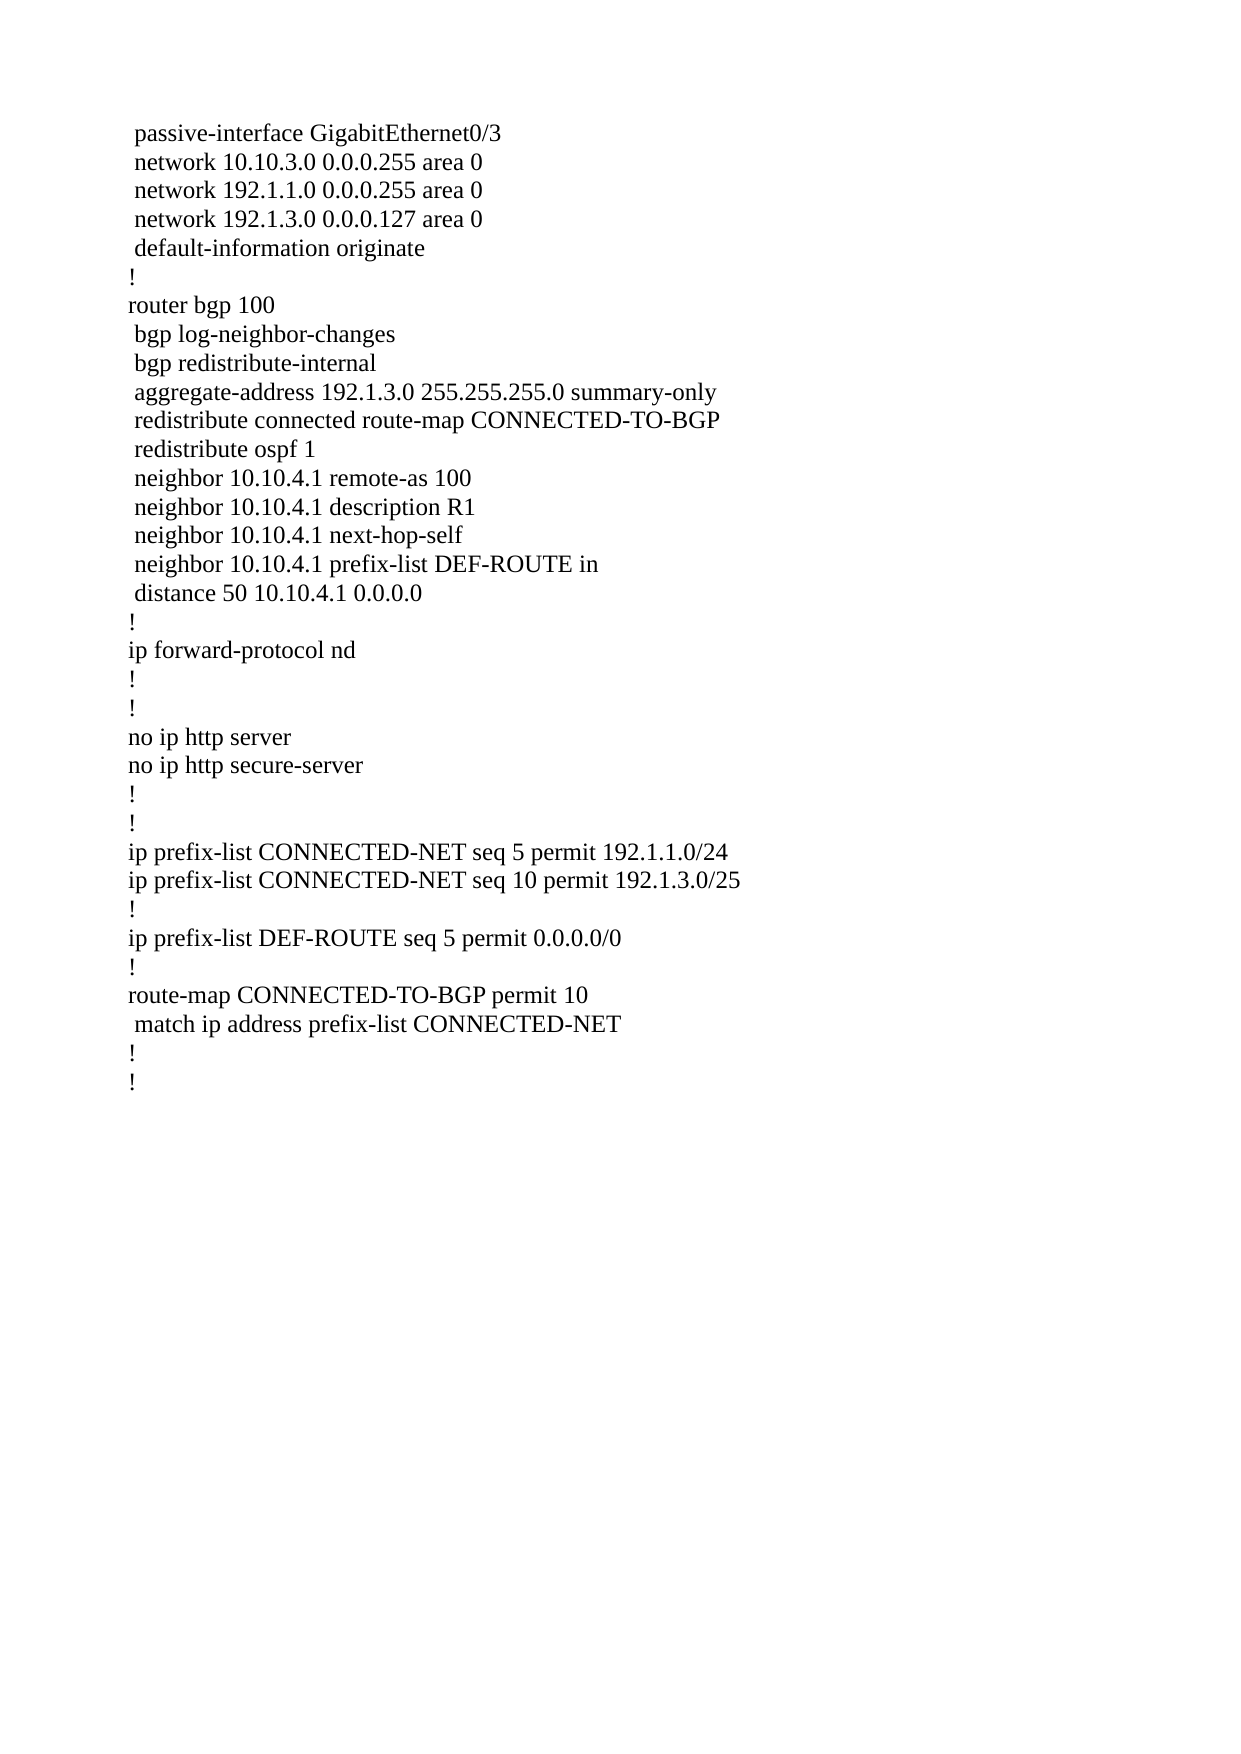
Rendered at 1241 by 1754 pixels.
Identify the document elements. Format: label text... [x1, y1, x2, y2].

text redistribute ospf 1 [128, 434, 1122, 463]
text ! [128, 693, 1122, 722]
text ! [128, 1067, 1122, 1096]
text ! [128, 262, 1122, 291]
text ! [128, 779, 1122, 808]
text match ip address prefix-list CONNECTED-NET [128, 1009, 1122, 1038]
text distance 50 10.10.4.1 0.0.0.0 [128, 578, 1122, 607]
text no ip http server [128, 722, 1122, 751]
text neighbor 10.10.4.1 next-hop-self [128, 521, 1122, 549]
text ip prefix-list CONNECTED-NET seq 5 permit 192.1.1.0/24 [128, 837, 1122, 866]
text network 10.10.3.0 0.0.0.255 area 0 [128, 147, 1122, 176]
text ! [128, 894, 1122, 923]
text ! [128, 808, 1122, 837]
text ! [128, 664, 1122, 693]
text no ip http secure-server [128, 751, 1122, 779]
text neighbor 10.10.4.1 prefix-list DEF-ROUTE in [128, 549, 1122, 578]
text network 192.1.3.0 0.0.0.127 area 0 [128, 204, 1122, 233]
text route-map CONNECTED-TO-BGP permit 10 [128, 981, 1122, 1009]
text ip prefix-list DEF-ROUTE seq 5 permit 0.0.0.0/0 [128, 923, 1122, 952]
text neighbor 10.10.4.1 remote-as 100 [128, 463, 1122, 492]
text bgp redistribute-internal [128, 348, 1122, 377]
text network 192.1.1.0 0.0.0.255 area 0 [128, 176, 1122, 204]
text default-information originate [128, 233, 1122, 262]
text router bgp 100 [128, 291, 1122, 319]
text ip prefix-list CONNECTED-NET seq 10 permit 192.1.3.0/25 [128, 866, 1122, 894]
text neighbor 10.10.4.1 description R1 [128, 492, 1122, 521]
text ip forward-protocol nd [128, 636, 1122, 664]
text bgp log-neighbor-changes [128, 319, 1122, 348]
text ! [128, 607, 1122, 636]
text aggregate-address 192.1.3.0 255.255.255.0 summary-only [128, 377, 1122, 406]
text redistribute connected route-map CONNECTED-TO-BGP [128, 406, 1122, 434]
text passive-interface GigabitEthernet0/3 [128, 118, 1122, 147]
text ! [128, 952, 1122, 981]
text ! [128, 1038, 1122, 1067]
